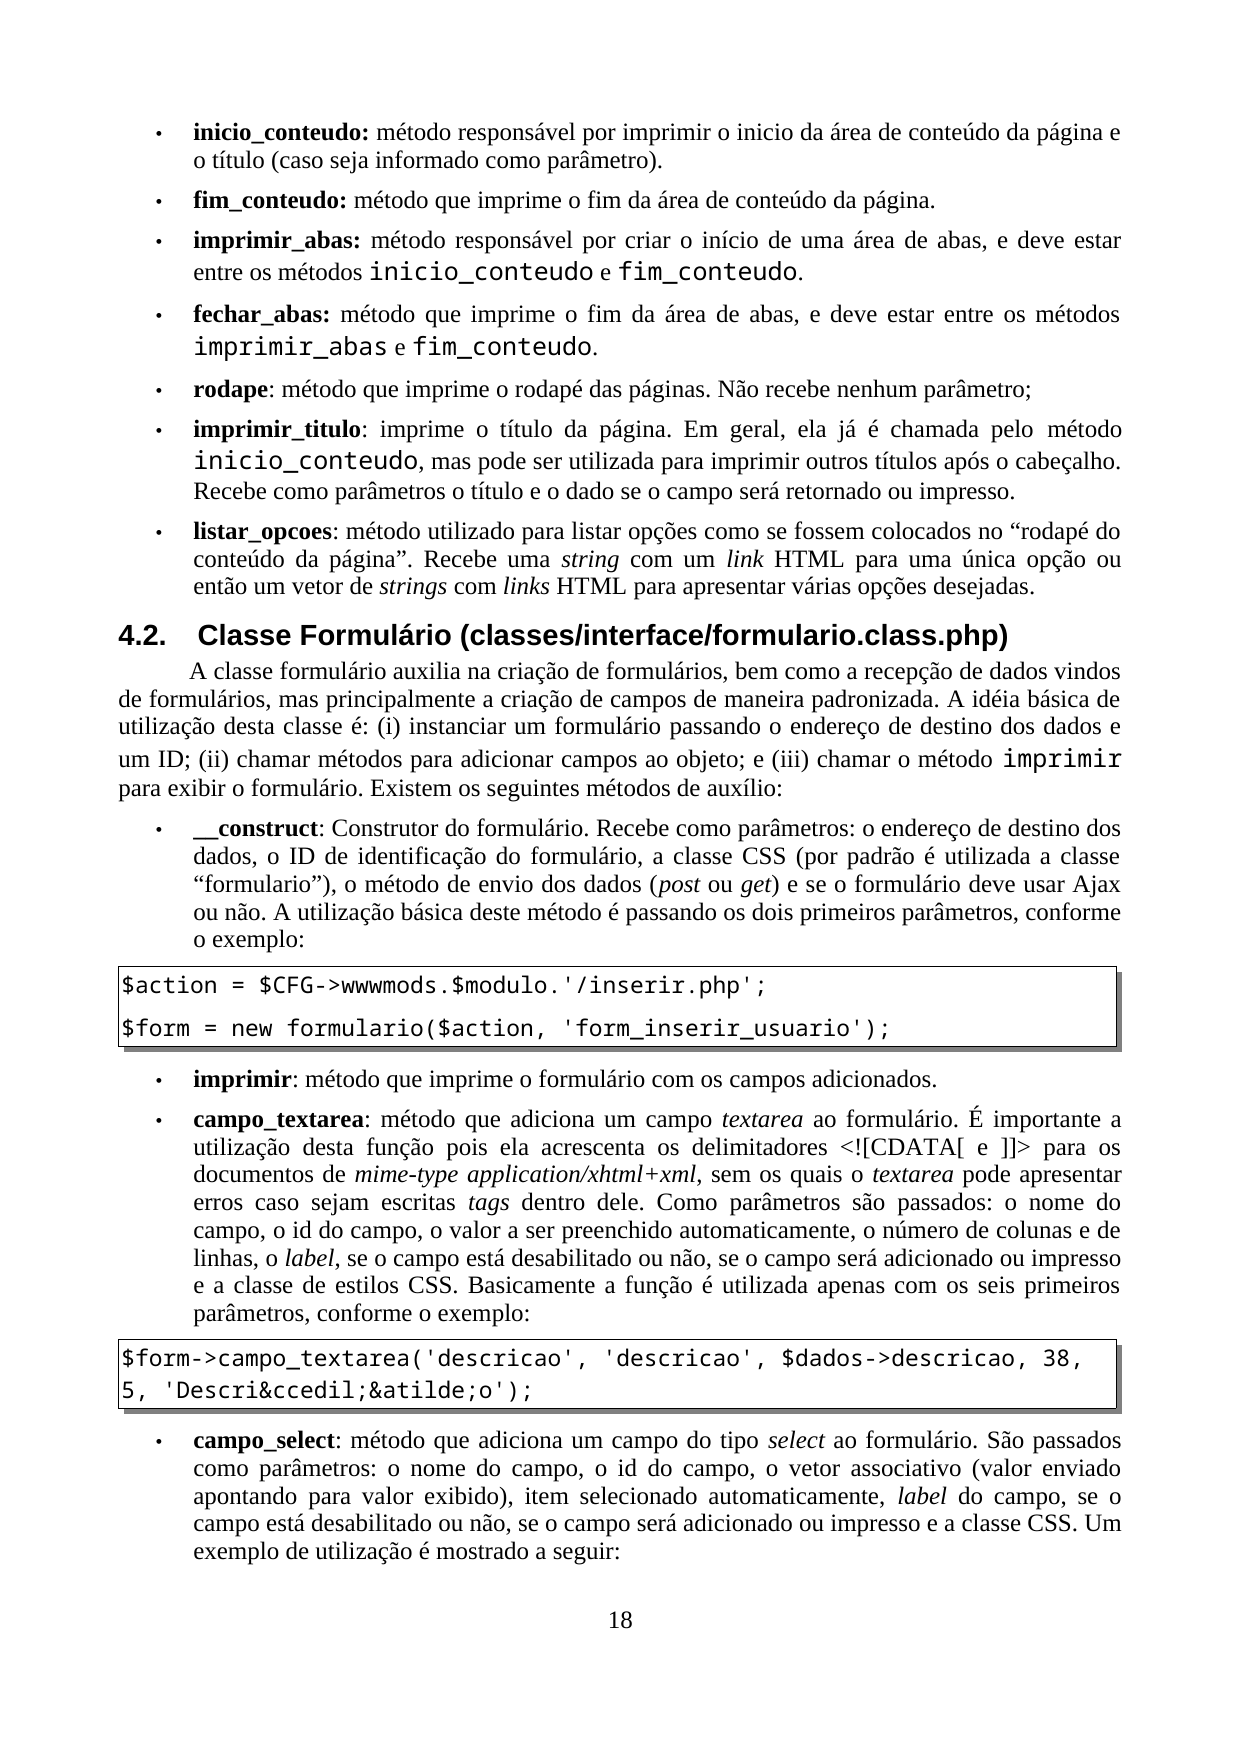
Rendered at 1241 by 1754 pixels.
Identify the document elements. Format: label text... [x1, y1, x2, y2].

list fechar_abas: método que imprime o fim da área de abas, e deve estar entre os métodos imprimir_abas e fim_conteudo. [156, 301, 1122, 362]
list campo_textarea: método que adiciona um campo textarea ao formulário. É importante a utilização desta função pois ela acrescenta os delimitadores <![CDATA[ e ]]> para os documentos de mime-type application/xhtml+xml, sem os quais o textarea pode apresentar erros caso sejam escritas tags dentro dele. Como parâmetros são passados: o nome do campo, o id do campo, o valor a ser preenchido automaticamente, o número de colunas e de linhas, o label, se o campo está desabilitado ou não, se o campo será adicionado ou impresso e a classe de estilos CSS. Basicamente a função é utilizada apenas com os seis primeiros parâmetros, conforme o exemplo: [156, 1105, 1122, 1327]
list imprimir_abas: método responsável por criar o início de uma área de abas, e deve estar entre os métodos inicio_conteudo e fim_conteudo. [156, 226, 1122, 288]
list imprimir_titulo: imprime o título da página. Em geral, ela já é chamada pelo método inicio_conteudo, mas pode ser utilizada para imprimir outros títulos após o cabeçalho. Recebe como parâmetros o título e o dado se o campo será retornado ou impresso. [156, 415, 1122, 504]
list __construct: Construtor do formulário. Recebe como parâmetros: o endereço de destino dos dados, o ID de identificação do formulário, a classe CSS (por padrão é utilizada a classe “formulario”), o método de envio dos dados (post ou get) e se o formulário deve usar Ajax ou não. A utilização básica deste método é passando os dois primeiros parâmetros, conforme o exemplo: [156, 814, 1122, 953]
list listar_opcoes: método utilizado para listar opções como se fossem colocados no “rodapé do conteúdo da página”. Recebe uma string com um link HTML para uma única opção ou então um vetor de strings com links HTML para apresentar várias opções desejadas. [156, 517, 1122, 600]
list rodape: método que imprime o rodapé das páginas. Não recebe nenhum parâmetro; [156, 375, 1122, 402]
list imprimir: método que imprime o formulário com os campos adicionados. [156, 1065, 1122, 1093]
list fim_conteudo: método que imprime o fim da área de conteúdo da página. [156, 186, 1122, 214]
list $form = new formulario($action, 'form_inserir_usuario'); [119, 1009, 1116, 1046]
text A classe formulário auxilia na criação de formulários, bem como a recepção de dados vindos de formulários, mas principalmente a criação de campos de maneira padronizada. A idéia básica de utilização desta classe é: (i) instanciar um formulário passando o endereço de destino dos dados e um ID; (ii) chamar métodos para adicionar campos ao objeto; e (iii) chamar o método imprimir para exibir o formulário. Existem os seguintes métodos de auxílio: [118, 657, 1122, 802]
list $form->campo_textarea('descricao', 'descricao', $dados->descricao, 38, 5, 'Descri&ccedil;&atilde;o'); [119, 1340, 1116, 1408]
subtitle Classe Formulário (classes/interface/formulario.class.php) [118, 618, 1122, 651]
list campo_select: método que adiciona um campo do tipo select ao formulário. São passados como parâmetros: o nome do campo, o id do campo, o vetor associativo (valor enviado apontando para valor exibido), item selecionado automaticamente, label do campo, se o campo está desabilitado ou não, se o campo será adicionado ou impresso e a classe CSS. Um exemplo de utilização é mostrado a seguir: [156, 1426, 1122, 1565]
list inicio_conteudo: método responsável por imprimir o inicio da área de conteúdo da página e o título (caso seja informado como parâmetro). [156, 118, 1122, 173]
text $action = $CFG->wwwmods.$modulo.'/inserir.php'; [119, 967, 1116, 1000]
